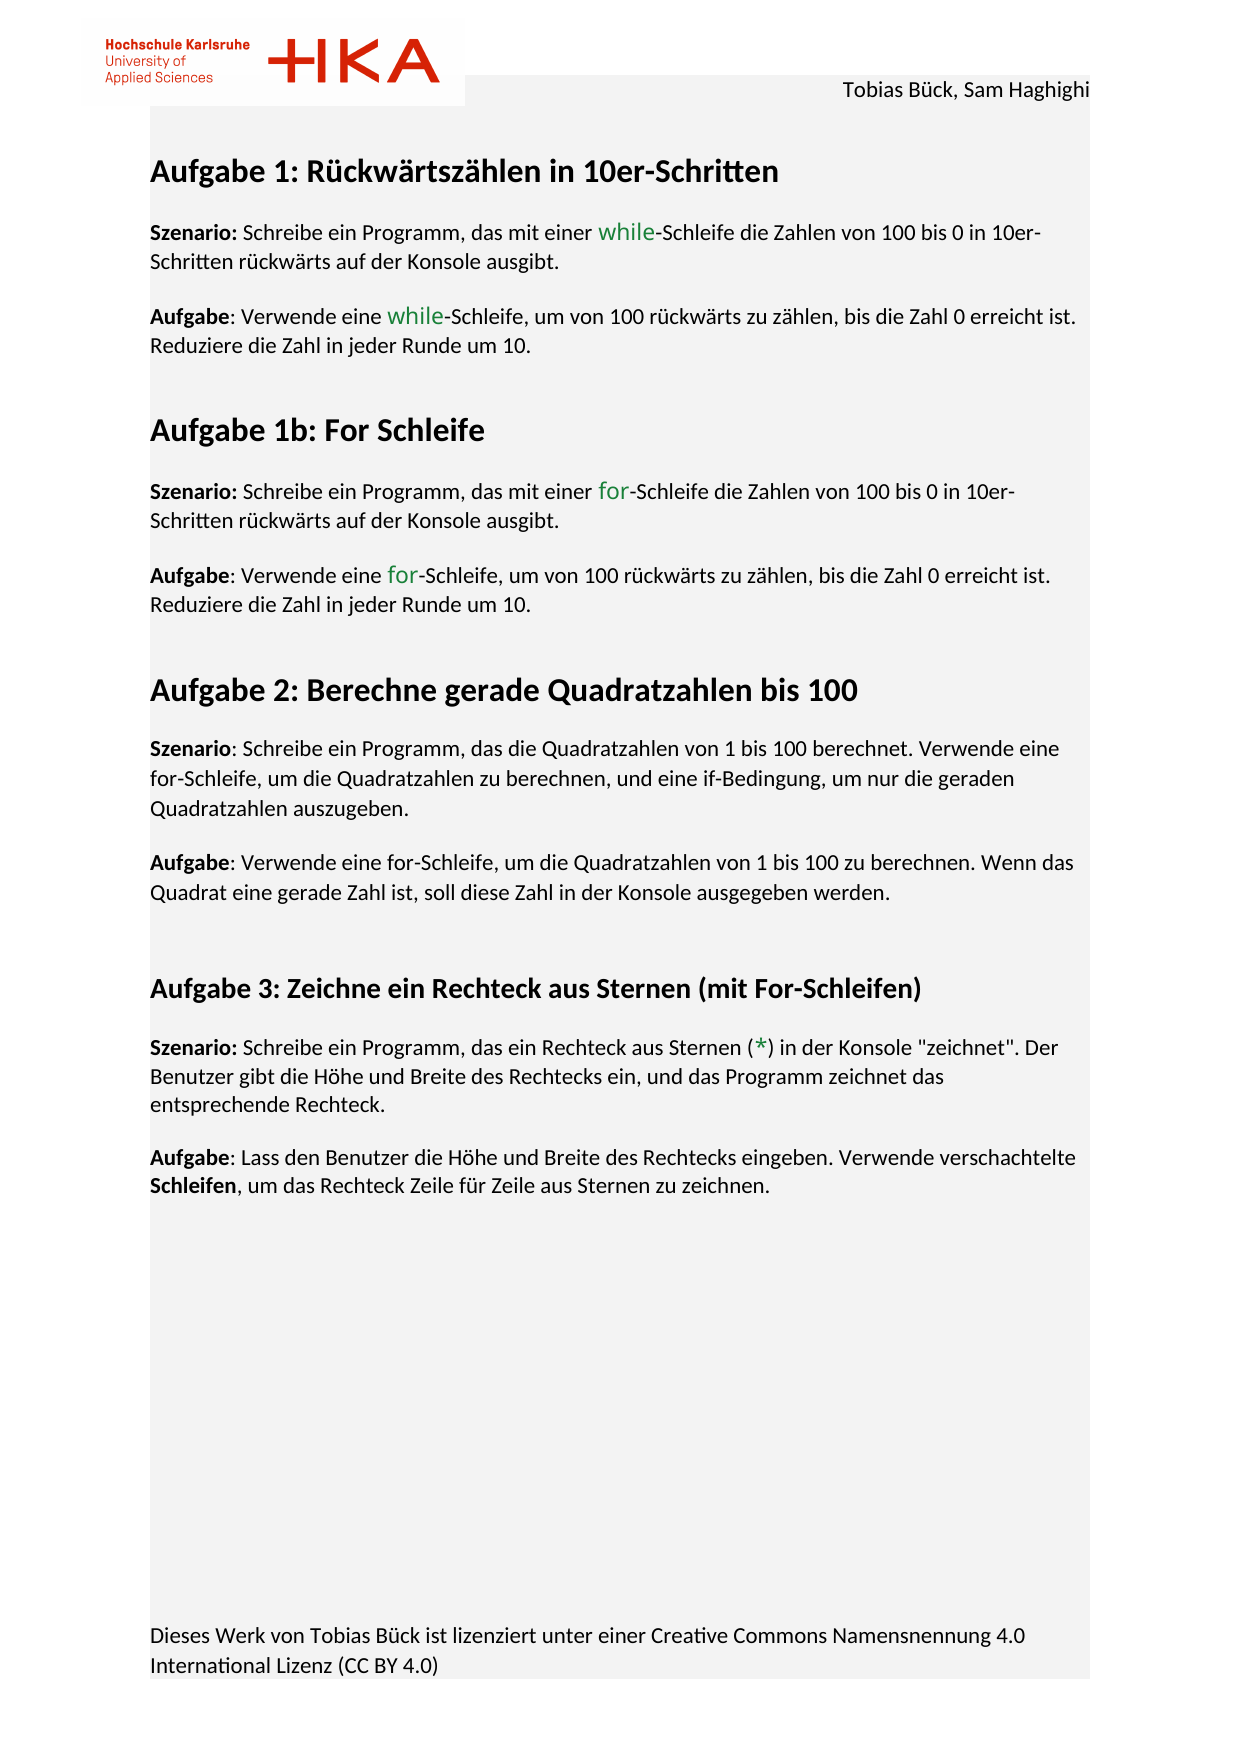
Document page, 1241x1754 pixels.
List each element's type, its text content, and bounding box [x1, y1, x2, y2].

text Aufgabe: Lass den Benutzer die Höhe und Breite des Rechtecks eingeben. Verwende verschachtelte Schleifen, um das Rechteck Zeile für Zeile aus Sternen zu zeichnen. [150, 1143, 1090, 1199]
text Aufgabe: Verwende eine for-Schleife, um von 100 rückwärts zu zählen, bis die Zahl 0 erreicht ist. Reduziere die Zahl in jeder Runde um 10. [150, 559, 1090, 618]
text Szenario: Schreibe ein Programm, das die Quadratzahlen von 1 bis 100 berechnet. Verwende eine for-Schleife, um die Quadratzahlen zu berechnen, und eine if-Bedingung, um nur die geraden Quadratzahlen auszugeben. [150, 734, 1090, 822]
subtitle Aufgabe 3: Zeichne ein Rechteck aus Sternen (mit For-Schleifen) [150, 937, 1090, 1006]
text Aufgabe: Verwende eine for-Schleife, um die Quadratzahlen von 1 bis 100 zu berechnen. Wenn das Quadrat eine gerade Zahl ist, soll diese Zahl in der Konsole ausgegeben werden. [150, 848, 1090, 906]
text Szenario: Schreibe ein Programm, das ein Rechteck aus Sternen (*) in der Konsole "zeichnet". Der Benutzer gibt die Höhe und Breite des Rechtecks ein, und das Programm zeichnet das entsprechende Rechteck. [150, 1031, 1090, 1118]
text Aufgabe: Verwende eine while-Schleife, um von 100 rückwärts zu zählen, bis die Zahl 0 erreicht ist. Reduziere die Zahl in jeder Runde um 10. [150, 300, 1090, 359]
text Szenario: Schreibe ein Programm, das mit einer while-Schleife die Zahlen von 100 bis 0 in 10er-Schritten rückwärts auf der Konsole ausgibt. [150, 216, 1090, 275]
subtitle Aufgabe 1: Rückwärtszählen in 10er-Schritten [150, 150, 1090, 191]
subtitle Aufgabe 1b: For Schleife [150, 409, 1090, 450]
text Szenario: Schreibe ein Programm, das mit einer for-Schleife die Zahlen von 100 bis 0 in 10er-Schritten rückwärts auf der Konsole ausgibt. [150, 475, 1090, 534]
subtitle Aufgabe 2: Berechne gerade Quadratzahlen bis 100 [150, 668, 1090, 709]
picture [81, 18, 465, 106]
